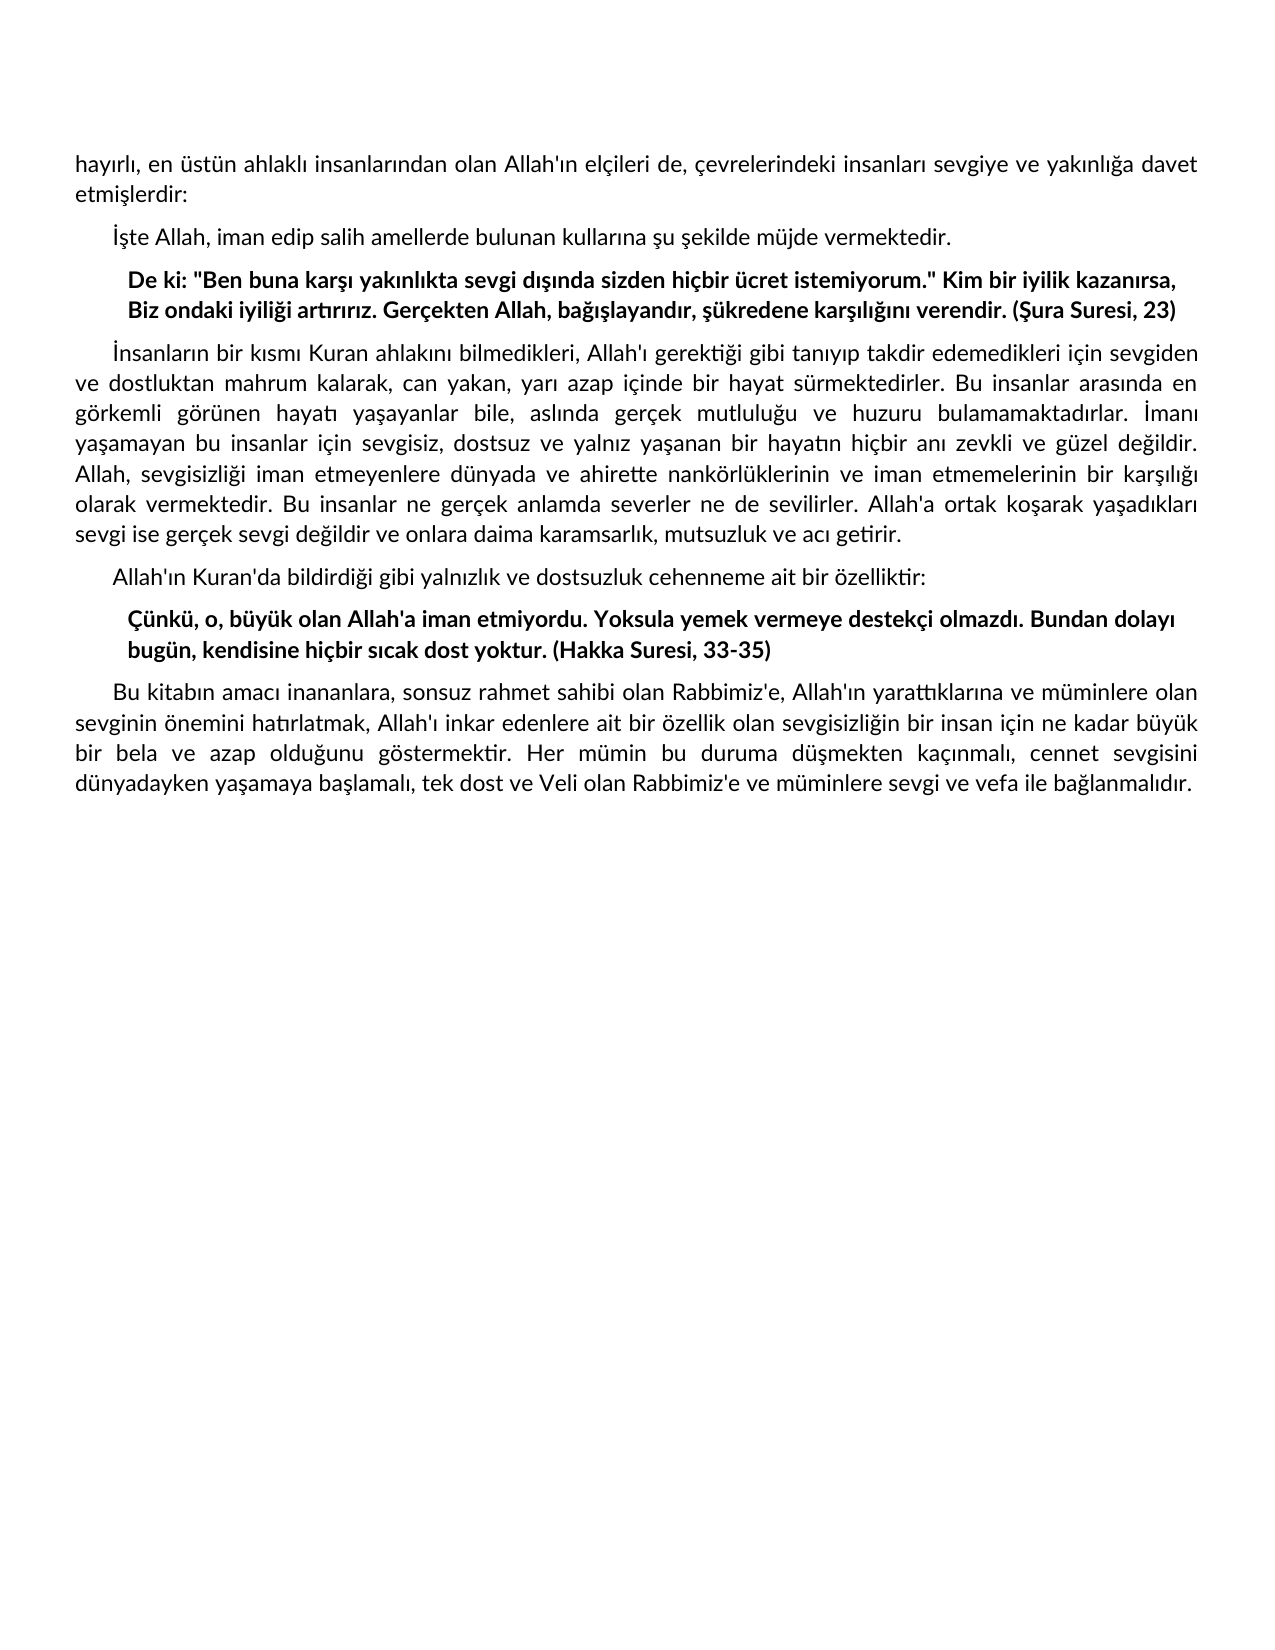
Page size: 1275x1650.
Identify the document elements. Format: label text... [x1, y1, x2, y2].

text İşte Allah, iman edip salih amellerde bulunan kullarına şu şekilde müjde vermektedir. [75, 223, 1200, 250]
text Bu kitabın amacı inananlara, sonsuz rahmet sahibi olan Rabbimiz'e, Allah'ın yarattıklarına ve müminlere olan sevginin önemini hatırlatmak, Allah'ı inkar edenlere ait bir özellik olan sevgisizliğin bir insan için ne kadar büyük bir bela ve azap olduğunu göstermektir. Her mümin bu duruma düşmekten kaçınmalı, cennet sevgisini dünyadayken yaşamaya başlamalı, tek dost ve Veli olan Rabbimiz'e ve müminlere sevgi ve vefa ile bağlanmalıdır. [75, 678, 1200, 796]
text Allah'ın Kuran'da bildirdiği gibi yalnızlık ve dostsuzluk cehenneme ait bir özelliktir: [75, 562, 1200, 590]
text Çünkü, o, büyük olan Allah'a iman etmiyordu. Yoksula yemek vermeye destekçi olmazdı. Bundan dolayı bugün, kendisine hiçbir sıcak dost yoktur. (Hakka Suresi, 33-35) [127, 605, 1177, 663]
text hayırlı, en üstün ahlaklı insanlarından olan Allah'ın elçileri de, çevrelerindeki insanları sevgiye ve yakınlığa davet etmişlerdir: [75, 150, 1200, 208]
text İnsanların bir kısmı Kuran ahlakını bilmedikleri, Allah'ı gerektiği gibi tanıyıp takdir edemedikleri için sevgiden ve dostluktan mahrum kalarak, can yakan, yarı azap içinde bir hayat sürmektedirler. Bu insanlar arasında en görkemli görünen hayatı yaşayanlar bile, aslında gerçek mutluluğu ve huzuru bulamamaktadırlar. İmanı yaşamayan bu insanlar için sevgisiz, dostsuz ve yalnız yaşanan bir hayatın hiçbir anı zevkli ve güzel değildir. Allah, sevgisizliği iman etmeyenlere dünyada ve ahirette nankörlüklerinin ve iman etmemelerinin bir karşılığı olarak vermektedir. Bu insanlar ne gerçek anlamda severler ne de sevilirler. Allah'a ortak koşarak yaşadıkları sevgi ise gerçek sevgi değildir ve onlara daima karamsarlık, mutsuzluk ve acı getirir. [75, 338, 1200, 547]
text De ki: "Ben buna karşı yakınlıkta sevgi dışında sizden hiçbir ücret istemiyorum." Kim bir iyilik kazanırsa, Biz ondaki iyiliği artırırız. Gerçekten Allah, bağışlayandır, şükredene karşılığını verendir. (Şura Suresi, 23) [127, 266, 1177, 323]
